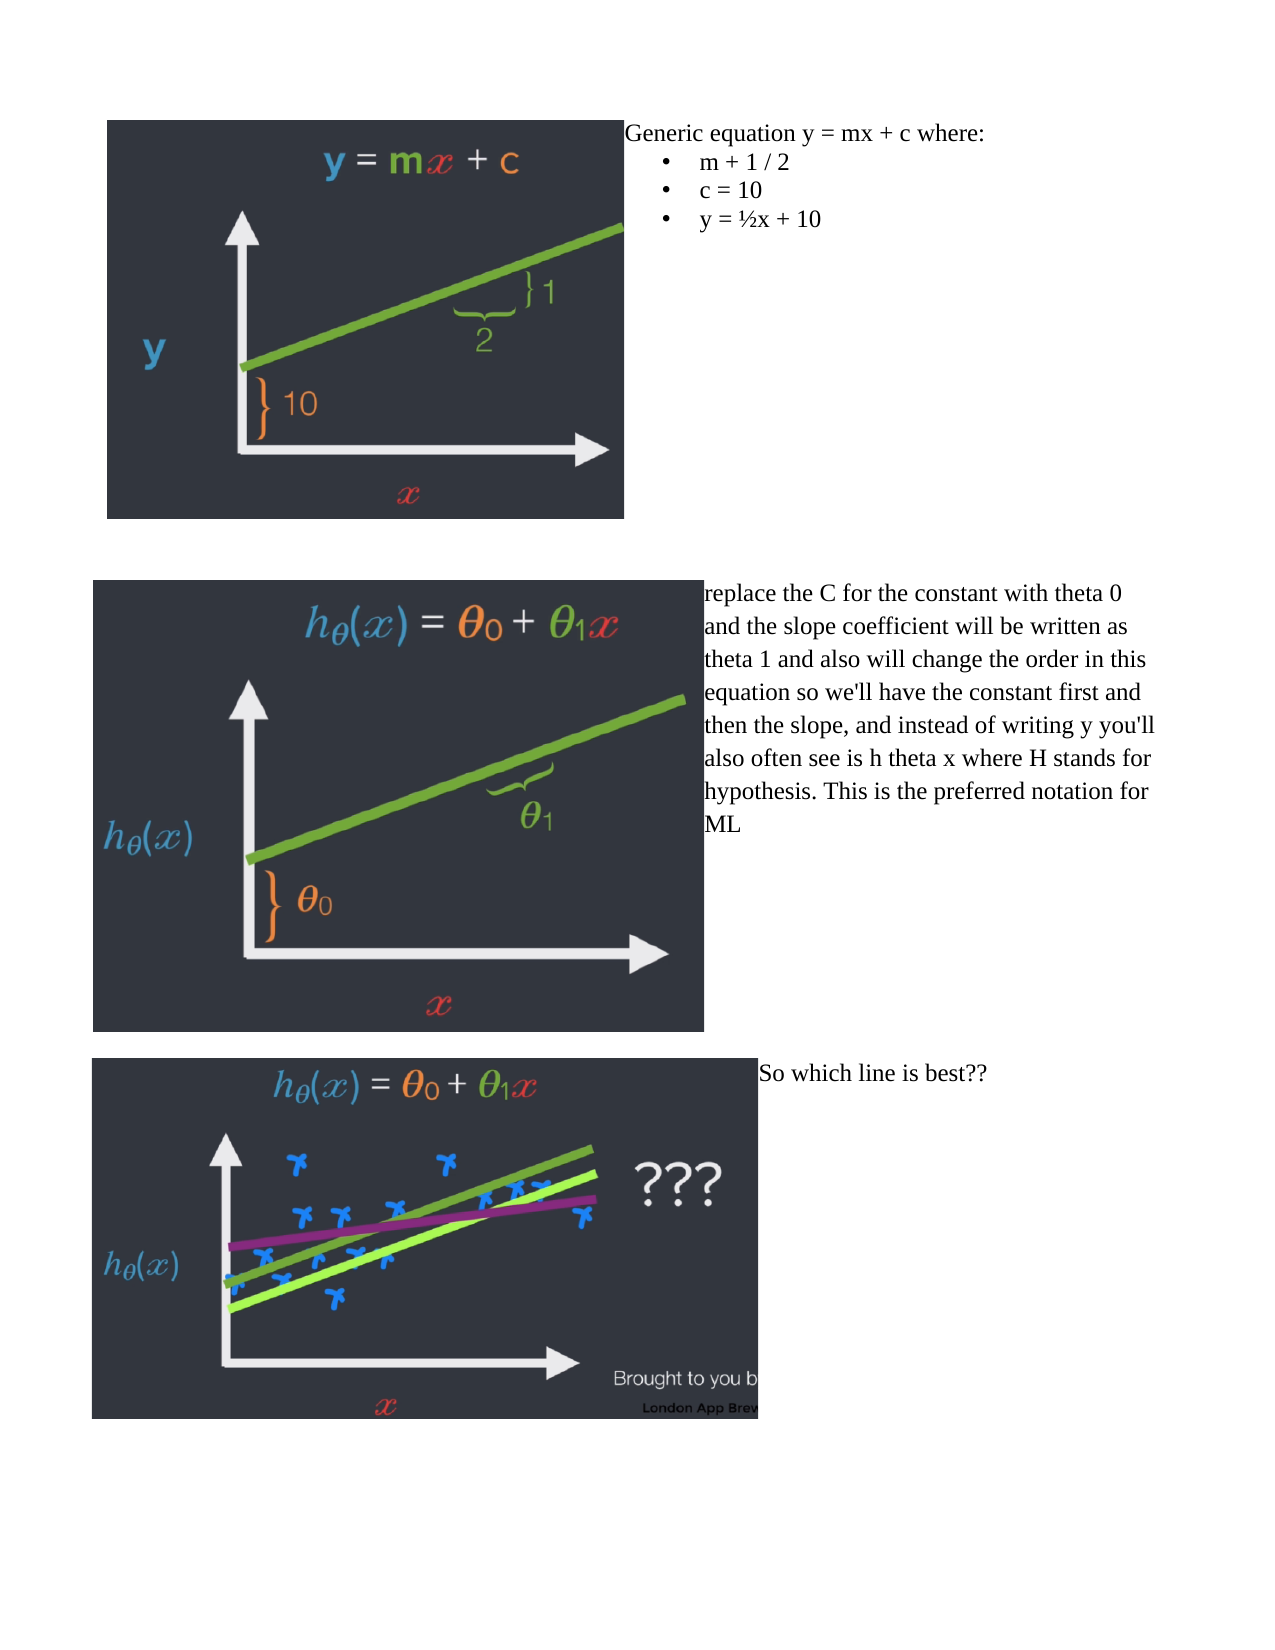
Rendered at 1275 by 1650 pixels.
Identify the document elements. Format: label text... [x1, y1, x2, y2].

picture [91, 1058, 759, 1419]
picture [107, 120, 625, 519]
list m + 1 / 2 [625, 147, 1157, 176]
list y = ½x + 10 [625, 204, 1157, 233]
text replace the C for the constant with theta 0 and the slope coefficient will be written as theta 1 and also will change the order in this equation so we'll have the constant first and then the slope, and instead of writing y you'll also often see is h theta x where H stands for hypothesis. This is the preferred notation for ML [118, 578, 1157, 838]
picture [93, 580, 705, 1032]
list c = 10 [625, 176, 1157, 204]
text So which line is best?? [759, 1058, 1157, 1087]
text Generic equation y = mx + c where: [118, 118, 1157, 147]
